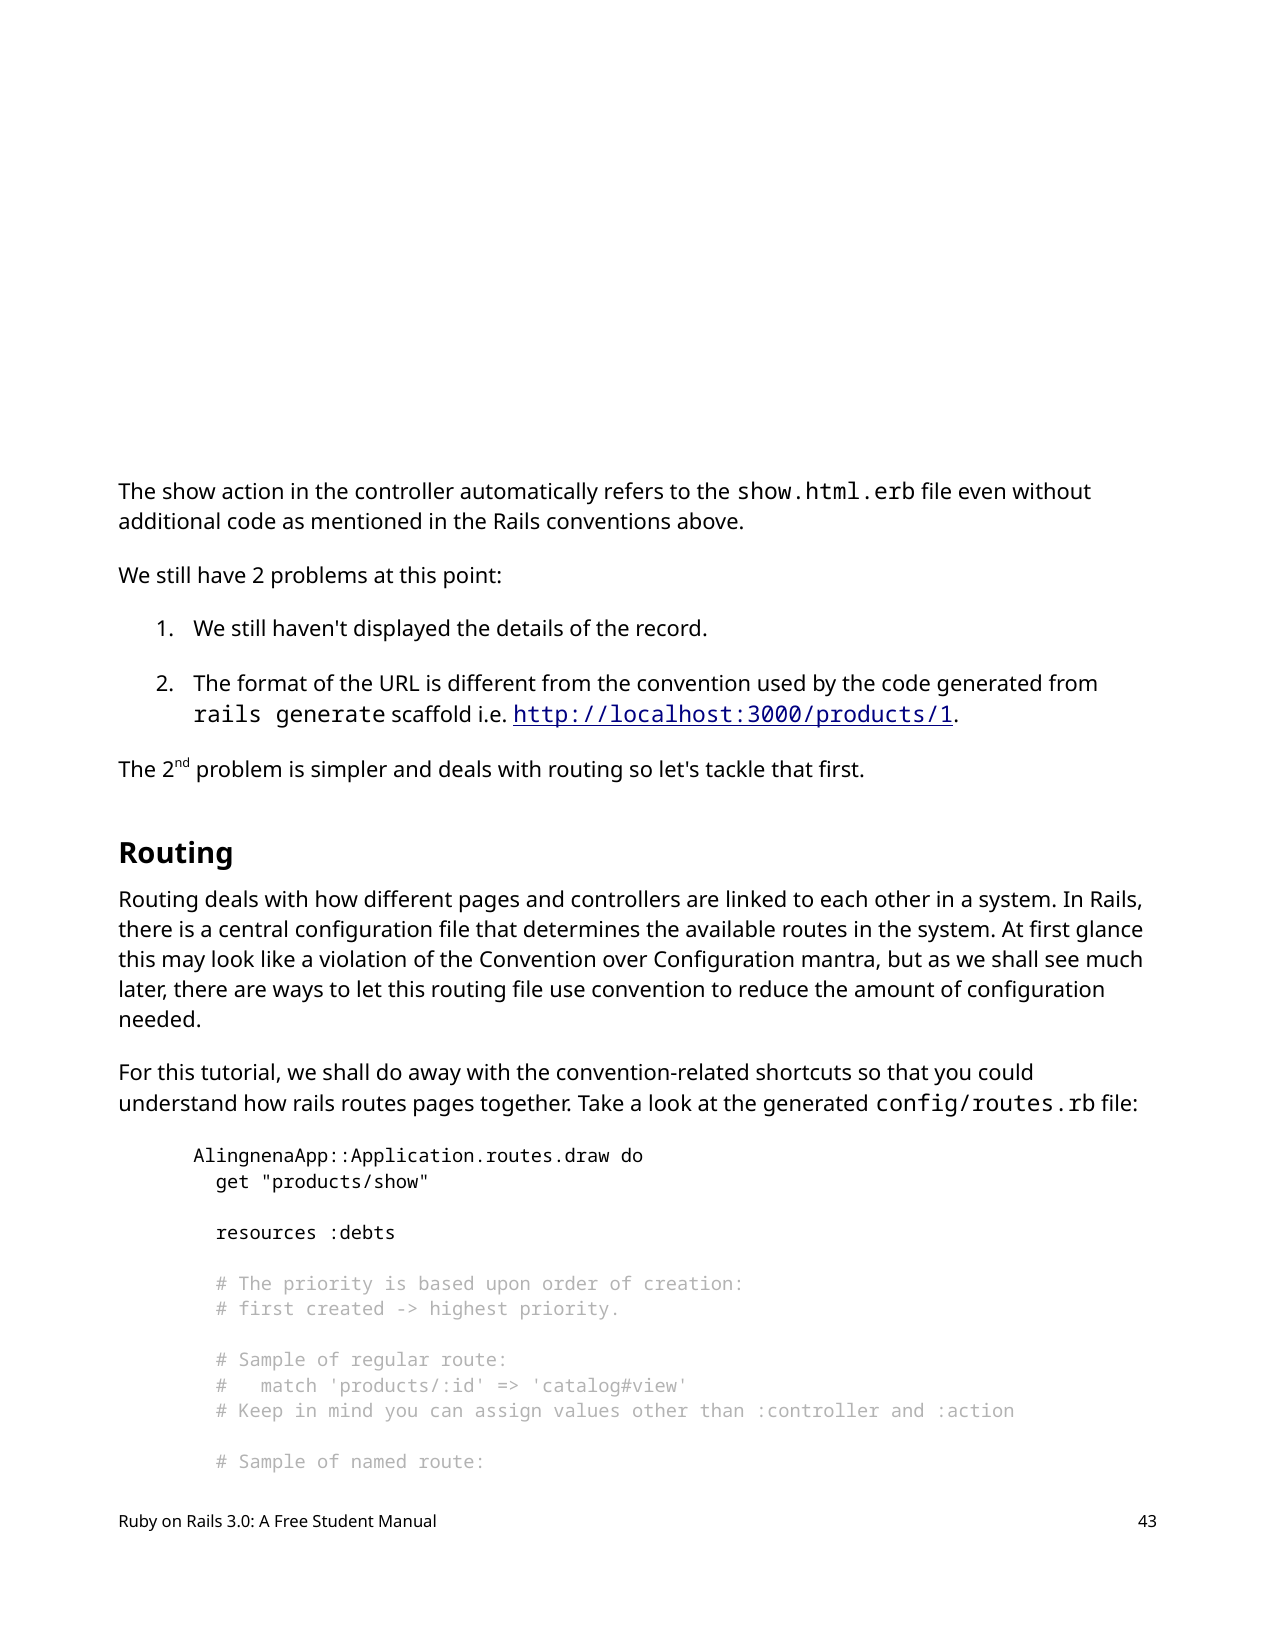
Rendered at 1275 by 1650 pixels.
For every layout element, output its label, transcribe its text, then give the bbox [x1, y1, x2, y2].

list We still haven't displayed the details of the record. [156, 613, 1157, 643]
text The 2nd problem is simpler and deals with routing so let's tackle that first. [118, 753, 1157, 783]
text For this tutorial, we shall do away with the convention-related shortcuts so that you could understand how rails routes pages together. Take a look at the generated config/routes.rb file: [118, 1057, 1157, 1118]
list The format of the URL is different from the convention used by the code generated from rails generate scaffold i.e. http://localhost:3000/products/1. [156, 667, 1157, 729]
text The show action in the controller automatically refers to the show.html.erb file even without additional code as mentioned in the Rails conventions above. [118, 474, 1157, 536]
text We still have 2 problems at this point: [118, 559, 1157, 589]
text Routing deals with how different pages and controllers are linked to each other in a system. In Rails, there is a central configuration file that determines the available routes in the system. At first glance this may look like a violation of the Convention over Configuration mantra, but as we shall see much later, there are ways to let this routing file use convention to reduce the amount of configuration needed. [118, 884, 1157, 1033]
subtitle Routing [118, 832, 1157, 872]
text AlingnenaApp::Application.routes.draw do get "products/show" resources :debts # The priority is based upon order of creation: # first created -> highest priority. # Sample of regular route: # match 'products/:id' => 'catalog#view' # Keep in mind you can assign values other than :controller and :action # Sample of named route: [193, 1142, 1157, 1474]
